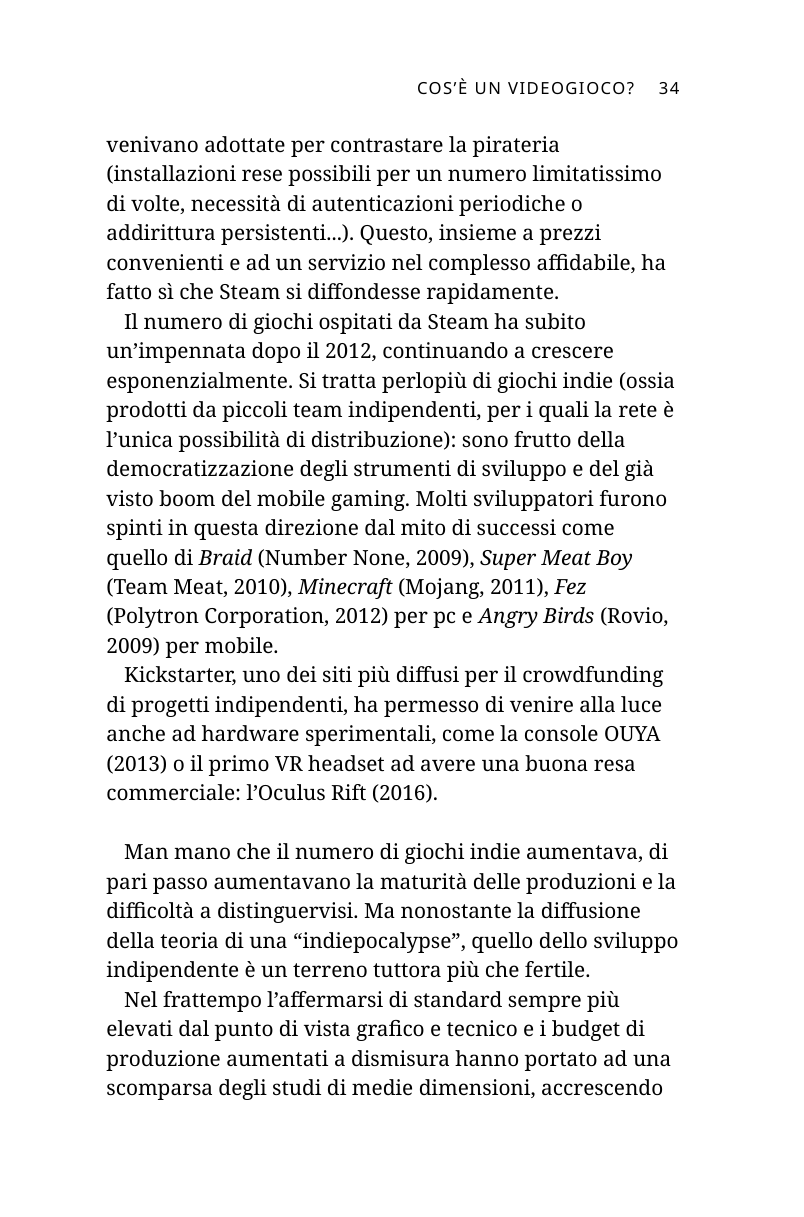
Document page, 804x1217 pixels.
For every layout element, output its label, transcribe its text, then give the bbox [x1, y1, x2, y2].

text Il numero di giochi ospitati da Steam ha subito un’impennata dopo il 2012, continuando a crescere esponenzialmente. Si tratta perlopiù di giochi indie (ossia prodotti da piccoli team indipendenti, per i quali la rete è l’unica possibilità di distribuzione): sono frutto della democratizzazione degli strumenti di sviluppo e del già visto boom del mobile gaming. Molti sviluppatori furono spinti in questa direzione dal mito di successi come quello di Braid (Number None, 2009), Super Meat Boy (Team Meat, 2010), Minecraft (Mojang, 2011), Fez (Polytron Corporation, 2012) per pc e Angry Birds (Rovio, 2009) per mobile. [106, 306, 679, 659]
text Nel frattempo l’affermarsi di standard sempre più elevati dal punto di vista grafico e tecnico e i budget di produzione aumentati a dismisura hanno portato ad una scomparsa degli studi di medie dimensioni, accrescendo [106, 984, 679, 1102]
text Kickstarter, uno dei siti più diffusi per il crowdfunding di progetti indipendenti, ha permesso di venire alla luce anche ad hardware sperimentali, come la console OUYA (2013) o il primo VR headset ad avere una buona resa commerciale: l’Oculus Rift (2016). [106, 659, 679, 807]
text venivano adottate per contrastare la pirateria (installazioni rese possibili per un numero limitatissimo di volte, necessità di autenticazioni periodiche o addirittura persistenti...). Questo, insieme a prezzi convenienti e ad un servizio nel complesso affidabile, ha fatto sì che Steam si diffondesse rapidamente. [106, 129, 679, 306]
text Man mano che il numero di giochi indie aumentava, di pari passo aumentavano la maturità delle produzioni e la difficoltà a distinguervisi. Ma nonostante la diffusione della teoria di una “indiepocalypse”, quello dello sviluppo indipendente è un terreno tuttora più che fertile. [106, 836, 679, 984]
